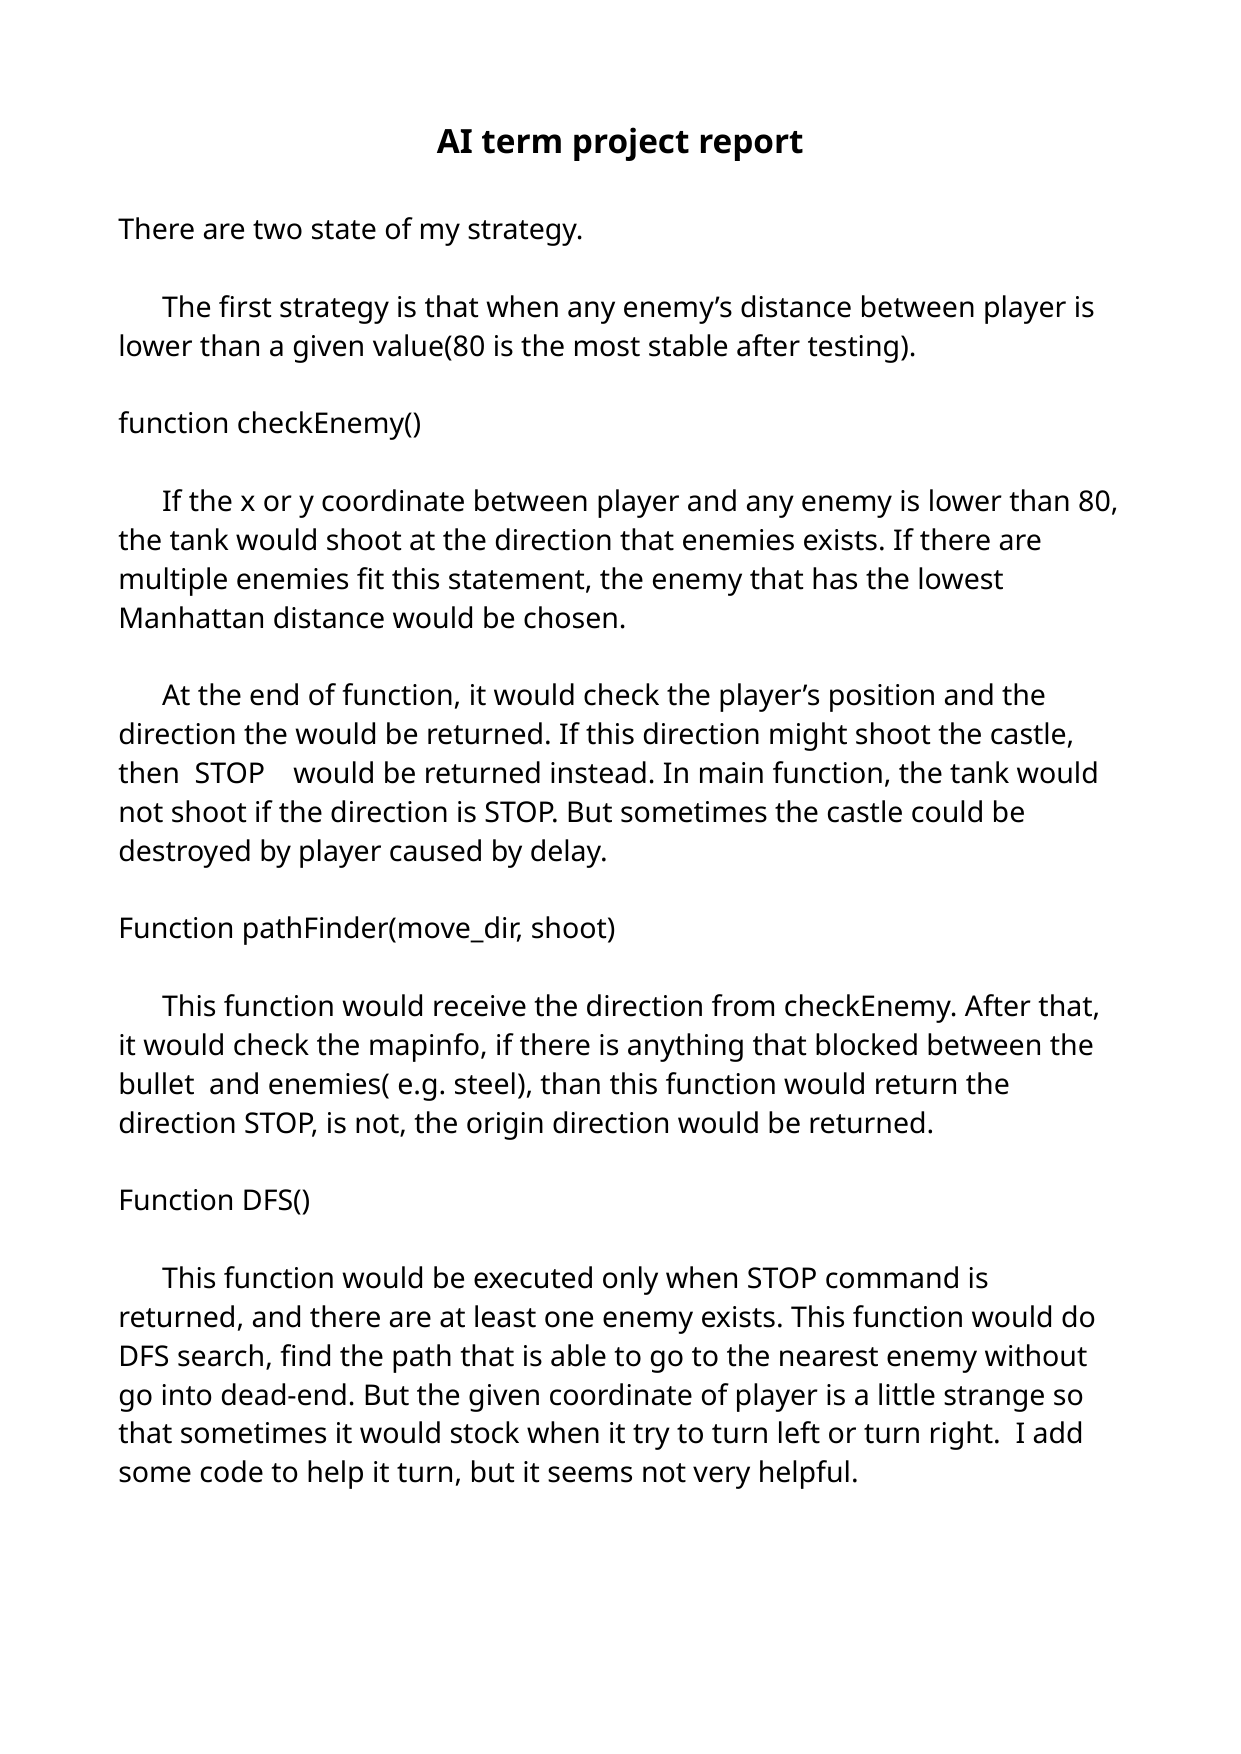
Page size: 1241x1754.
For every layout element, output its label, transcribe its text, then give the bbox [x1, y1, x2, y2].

text There are two state of my strategy. [118, 209, 1122, 248]
text The first strategy is that when any enemy’s distance between player is lower than a given value(80 is the most stable after testing). [118, 287, 1122, 364]
text Function pathFinder(move_dir, shoot) [118, 908, 1122, 947]
text function checkEnemy() [118, 403, 1122, 442]
text If the x or y coordinate between player and any enemy is lower than 80, the tank would shoot at the direction that enemies exists. If there are multiple enemies fit this statement, the enemy that has the lowest Manhattan distance would be chosen. [118, 481, 1122, 636]
text This function would be executed only when STOP command is returned, and there are at least one enemy exists. This function would do DFS search, find the path that is able to go to the nearest enemy without go into dead-end. But the given coordinate of player is a little strange so that sometimes it would stock when it try to turn left or turn right. I add some code to help it turn, but it seems not very helpful. [118, 1258, 1122, 1491]
text Function DFS() [118, 1180, 1122, 1219]
text This function would receive the direction from checkEnemy. After that, it would check the mapinfo, if there is anything that blocked between the bullet and enemies( e.g. steel), than this function would return the direction STOP, is not, the origin direction would be returned. [118, 986, 1122, 1141]
text At the end of function, it would check the player’s position and the direction the would be returned. If this direction might shoot the castle, then STOP would be returned instead. In main function, the tank would not shoot if the direction is STOP. But sometimes the castle could be destroyed by player caused by delay. [118, 675, 1122, 869]
text AI term project report [118, 118, 1122, 163]
